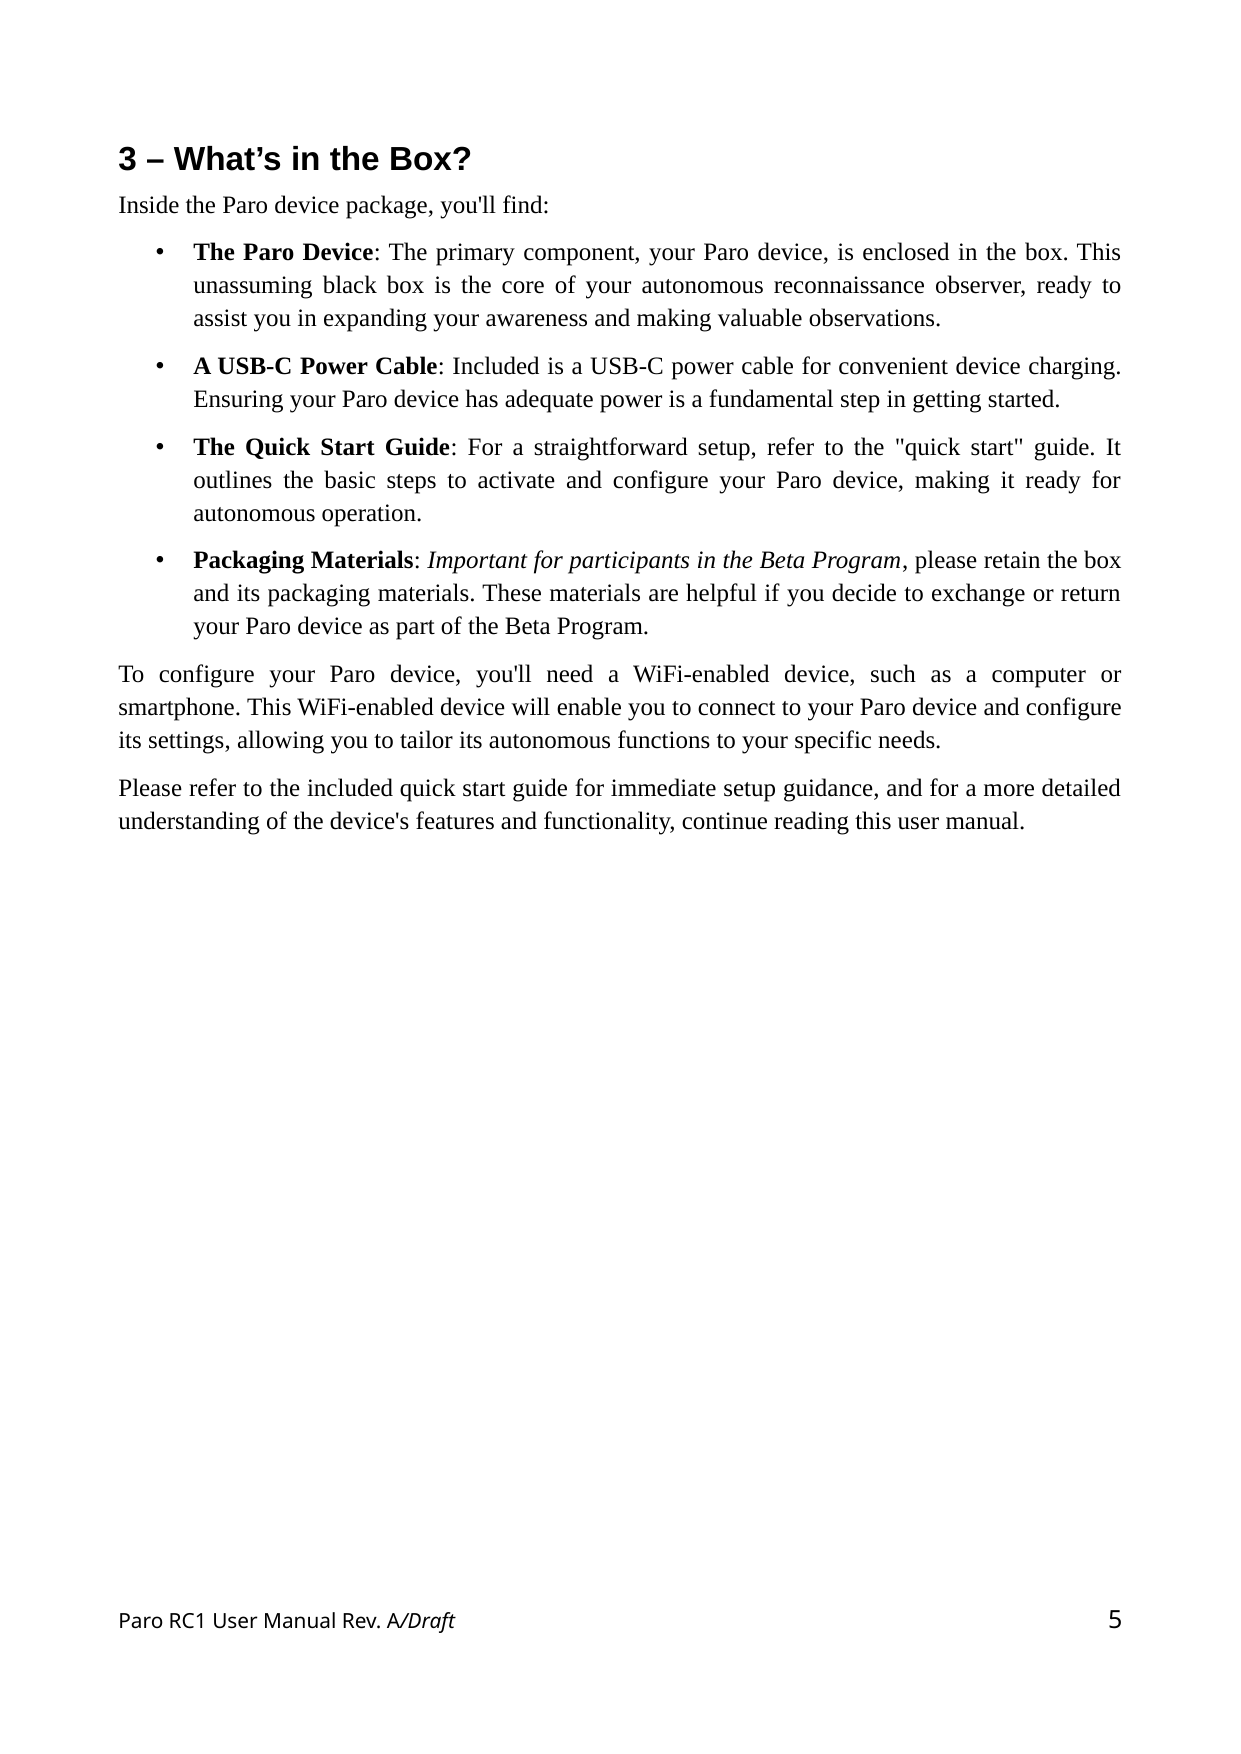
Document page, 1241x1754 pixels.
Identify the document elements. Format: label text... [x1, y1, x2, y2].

list Packaging Materials: Important for participants in the Beta Program, please retain the box and its packaging materials. These materials are helpful if you decide to exchange or return your Paro device as part of the Beta Program. [156, 545, 1122, 640]
text Please refer to the included quick start guide for immediate setup guidance, and for a more detailed understanding of the device's features and functionality, continue reading this user manual. [118, 773, 1122, 834]
list A USB-C Power Cable: Included is a USB-C power cable for convenient device charging. Ensuring your Paro device has adequate power is a fundamental step in getting started. [156, 351, 1122, 413]
text Inside the Paro device package, you'll find: [118, 190, 1122, 219]
text To configure your Paro device, you'll need a WiFi-enabled device, such as a computer or smartphone. This WiFi-enabled device will enable you to connect to your Paro device and configure its settings, allowing you to tailor its autonomous functions to your specific needs. [118, 659, 1122, 754]
list The Paro Device: The primary component, your Paro device, is enclosed in the box. This unassuming black box is the core of your autonomous reconnaissance observer, ready to assist you in expanding your awareness and making valuable observations. [156, 237, 1122, 332]
list The Quick Start Guide: For a straightforward setup, refer to the "quick start" guide. It outlines the basic steps to activate and configure your Paro device, making it ready for autonomous operation. [156, 432, 1122, 527]
subtitle 3 – What’s in the Box? [118, 139, 1122, 177]
